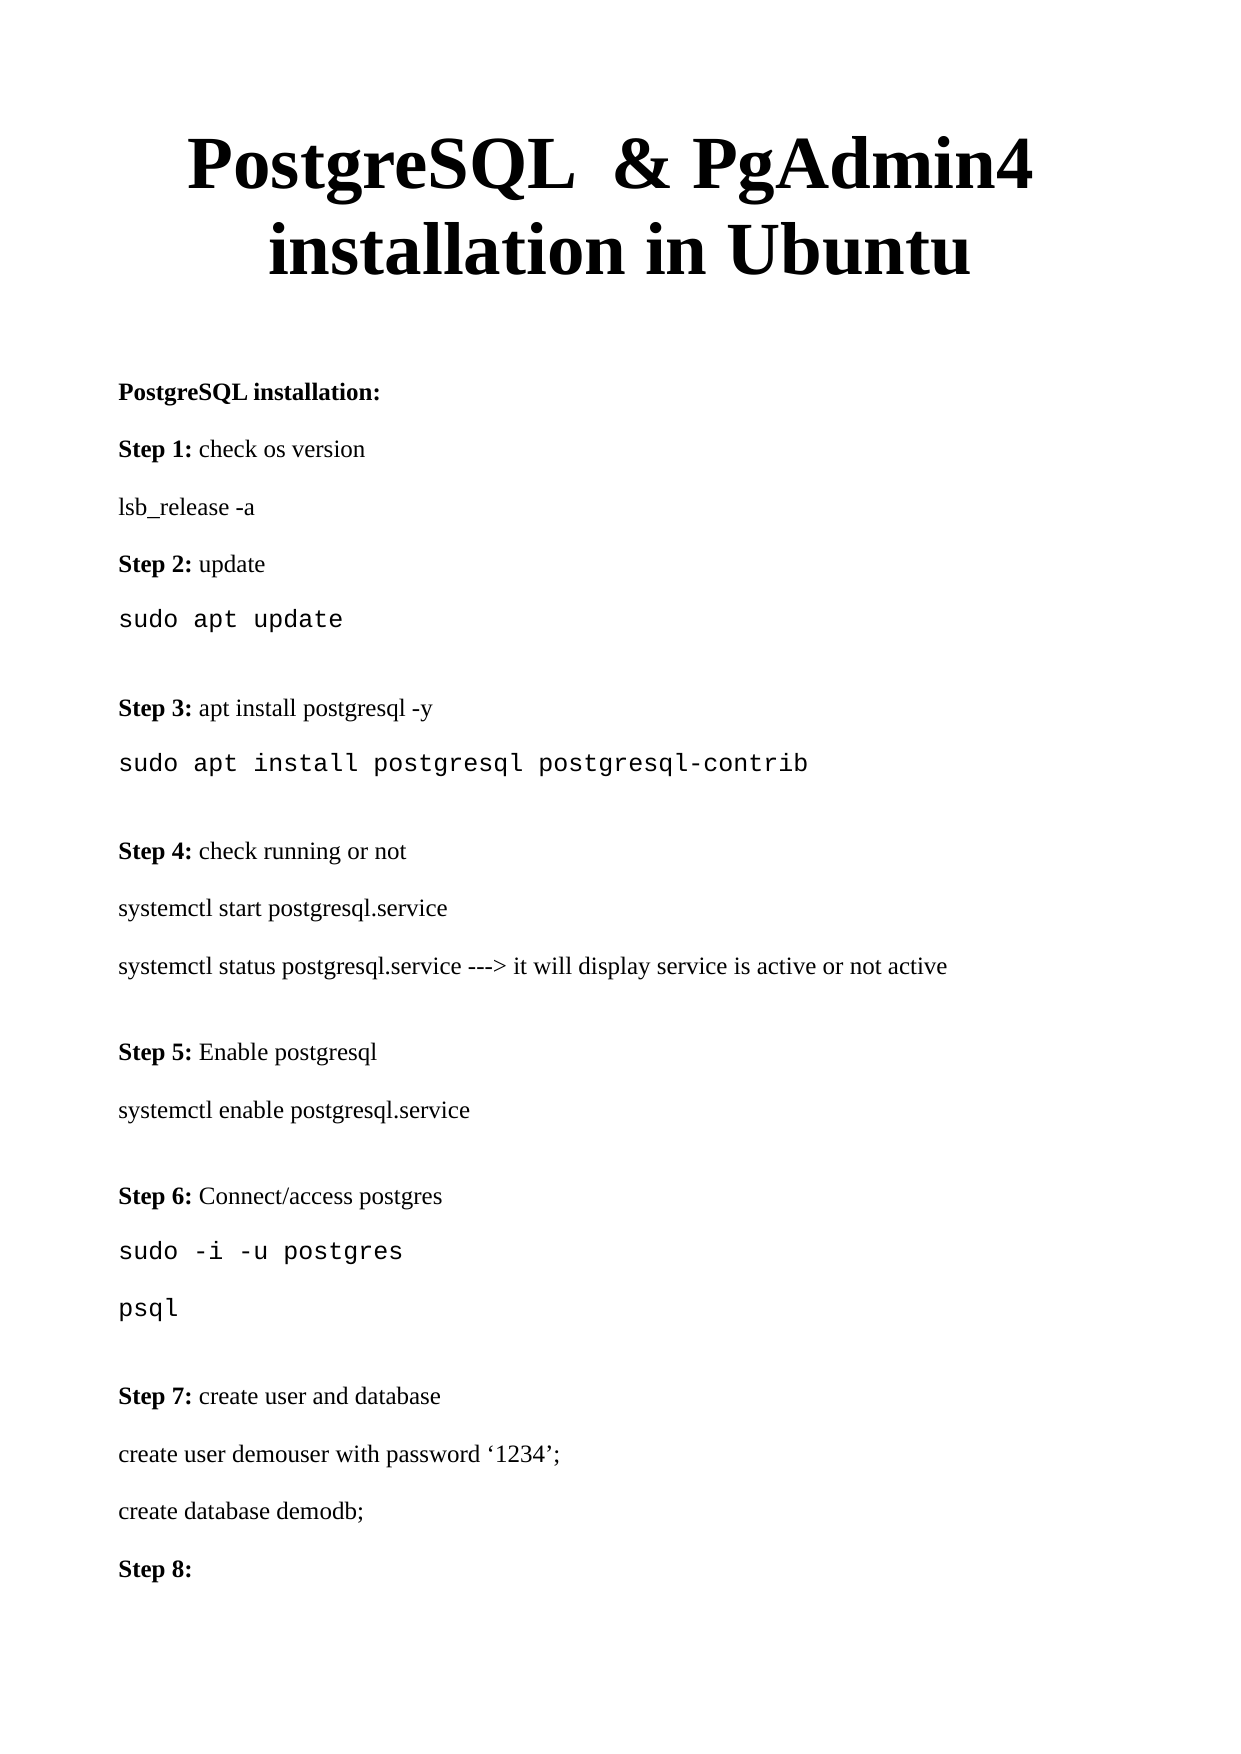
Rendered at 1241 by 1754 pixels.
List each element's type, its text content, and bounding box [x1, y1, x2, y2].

text Step 2: update [118, 549, 1122, 578]
text PostgreSQL & PgAdmin4 [118, 118, 1122, 204]
text systemctl status postgresql.service ---> it will display service is active or not active [118, 951, 1122, 980]
text Step 6: Connect/access postgres [118, 1181, 1122, 1210]
text sudo apt install postgresql postgresql-contrib [118, 750, 1122, 778]
text Step 4: check running or not [118, 836, 1122, 865]
text create database demodb; [118, 1496, 1122, 1525]
text systemctl enable postgresql.service [118, 1095, 1122, 1123]
text PostgreSQL installation: [118, 377, 1122, 406]
text Step 8: [118, 1554, 1122, 1583]
text Step 5: Enable postgresql [118, 1037, 1122, 1066]
text installation in Ubuntu [118, 204, 1122, 291]
text lsb_release -a [118, 492, 1122, 521]
text sudo apt update [118, 607, 1122, 635]
text sudo -i -u postgres [118, 1238, 1122, 1267]
text psql [118, 1296, 1122, 1324]
text systemctl start postgresql.service [118, 893, 1122, 922]
text Step 3: apt install postgresql -y [118, 693, 1122, 721]
text Step 7: create user and database [118, 1381, 1122, 1410]
text create user demouser with password ‘1234’; [118, 1439, 1122, 1468]
text Step 1: check os version [118, 434, 1122, 463]
